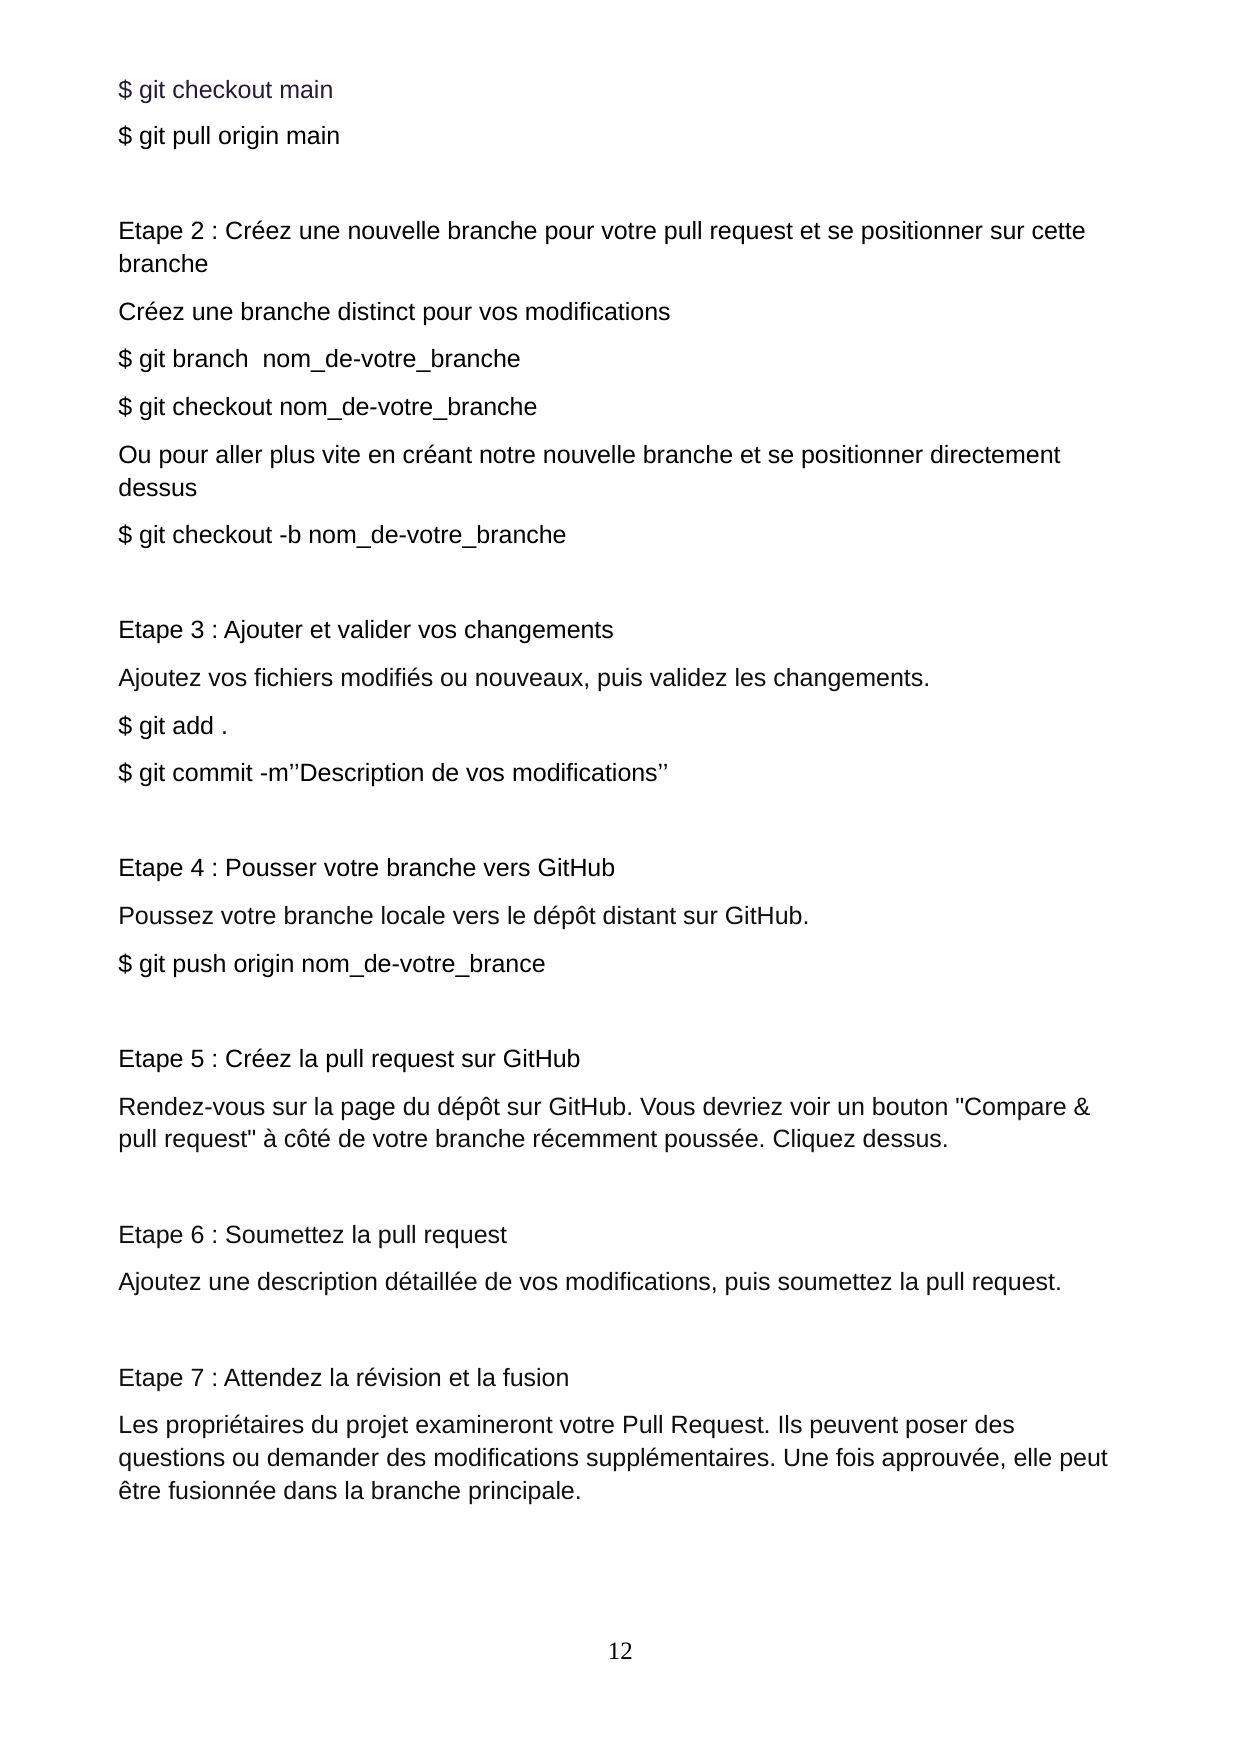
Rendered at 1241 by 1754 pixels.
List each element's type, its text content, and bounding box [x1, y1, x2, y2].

text $ git checkout -b nom_de-votre_branche [118, 520, 1122, 549]
text Poussez votre branche locale vers le dépôt distant sur GitHub. [118, 901, 1122, 930]
text Etape 6 : Soumettez la pull request [118, 1220, 1122, 1248]
text $ git branch nom_de-votre_branche [118, 344, 1122, 373]
text Etape 2 : Créez une nouvelle branche pour votre pull request et se positionner sur cette branche [118, 216, 1122, 278]
text Etape 5 : Créez la pull request sur GitHub [118, 1044, 1122, 1073]
text $ git push origin nom_de-votre_brance [118, 949, 1122, 977]
subtitle $ git checkout main [118, 75, 1122, 104]
text Ajoutez vos fichiers modifiés ou nouveaux, puis validez les changements. [118, 663, 1122, 692]
text Rendez-vous sur la page du dépôt sur GitHub. Vous devriez voir un bouton "Compare & pull request" à côté de votre branche récemment poussée. Cliquez dessus. [118, 1091, 1122, 1153]
text Etape 3 : Ajouter et valider vos changements [118, 615, 1122, 644]
text $ git pull origin main [118, 121, 1122, 150]
text Les propriétaires du projet examineront votre Pull Request. Ils peuvent poser des questions ou demander des modifications supplémentaires. Une fois approuvée, elle peut être fusionnée dans la branche principale. [118, 1410, 1122, 1505]
text Etape 7 : Attendez la révision et la fusion [118, 1362, 1122, 1391]
text $ git checkout nom_de-votre_branche [118, 392, 1122, 421]
text $ git add . [118, 711, 1122, 739]
text Ajoutez une description détaillée de vos modifications, puis soumettez la pull request. [118, 1267, 1122, 1296]
text Etape 4 : Pousser votre branche vers GitHub [118, 853, 1122, 882]
text Ou pour aller plus vite en créant notre nouvelle branche et se positionner directement dessus [118, 439, 1122, 501]
text Créez une branche distinct pour vos modifications [118, 297, 1122, 326]
text $ git commit -m’’Description de vos modifications’’ [118, 758, 1122, 787]
